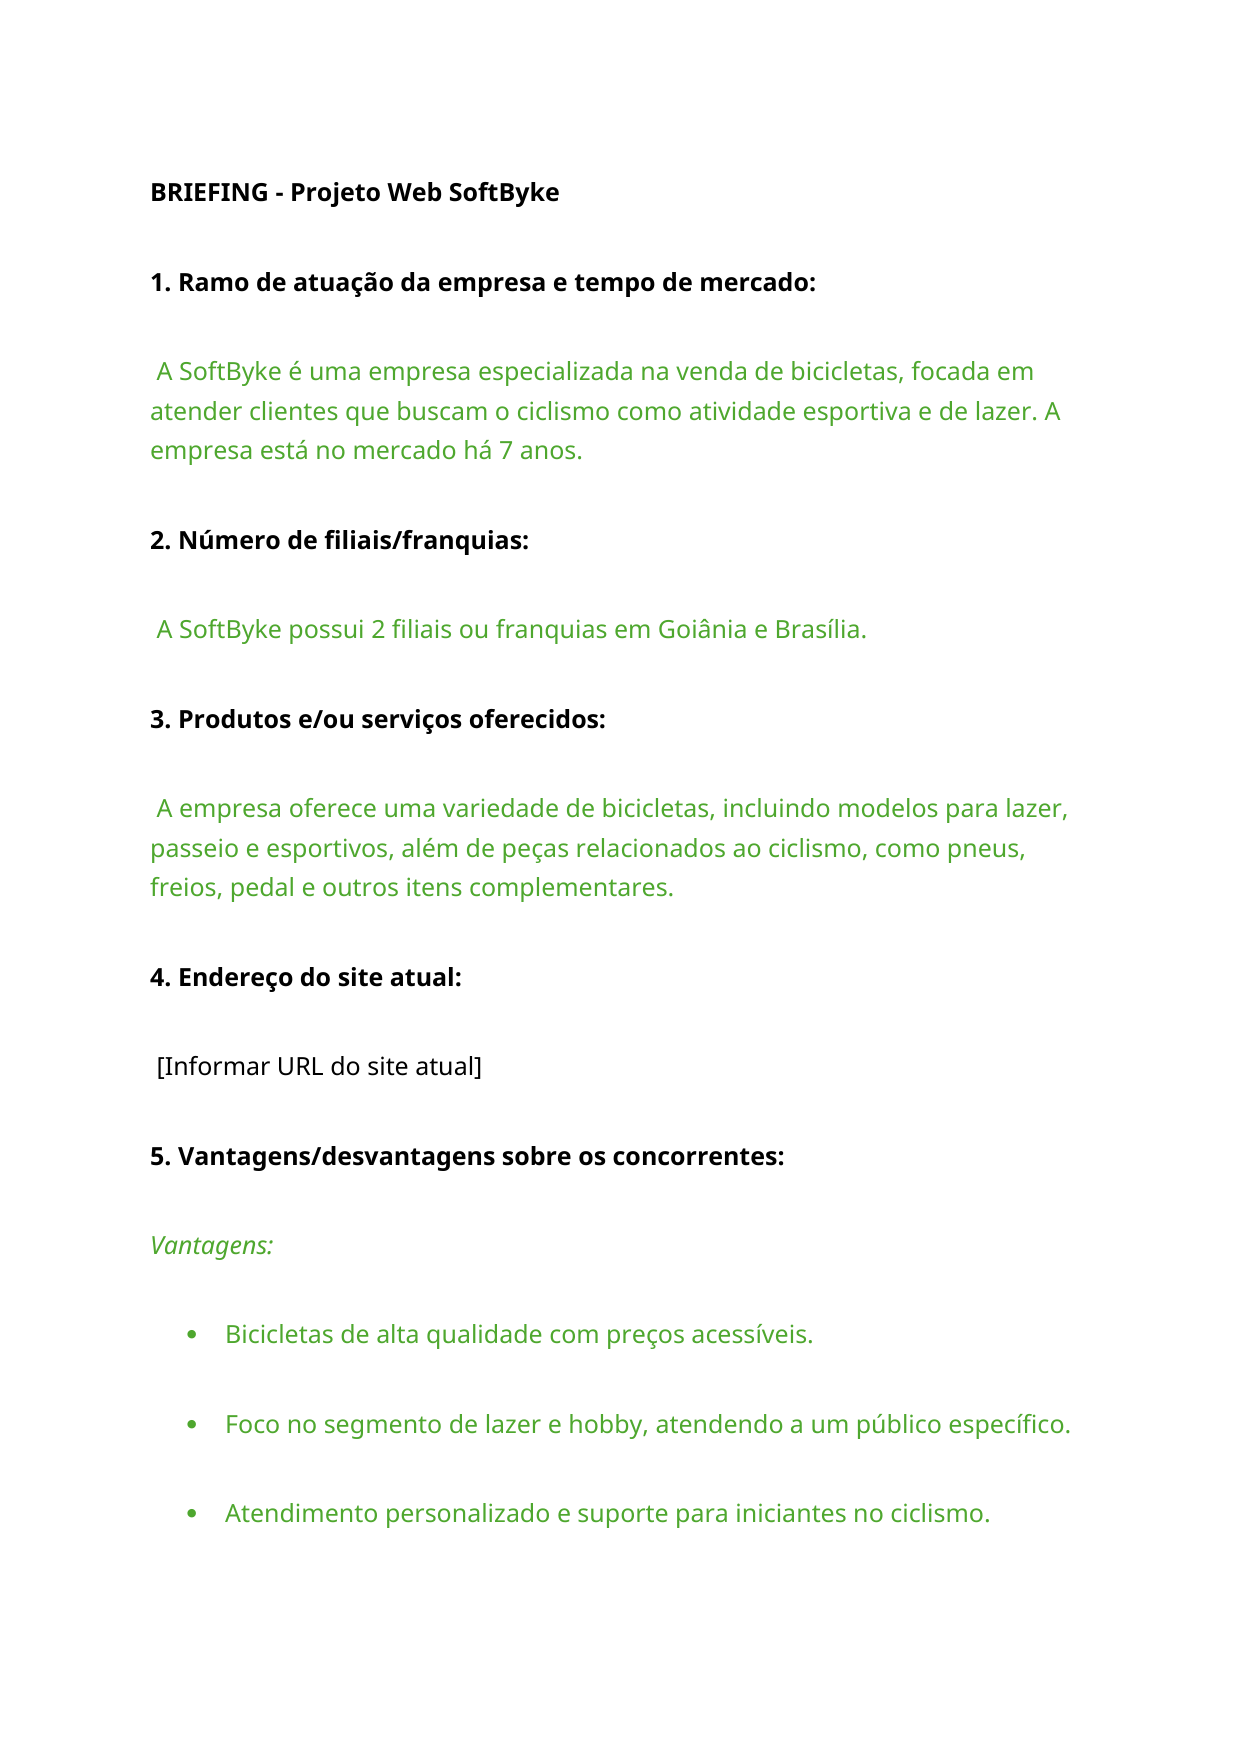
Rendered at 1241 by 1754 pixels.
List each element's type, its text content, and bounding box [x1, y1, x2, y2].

text A SoftByke possui 2 filiais ou franquias em Goiânia e Brasília. [150, 612, 1090, 646]
list Foco no segmento de lazer e hobby, atendendo a um público específico. [187, 1407, 1090, 1441]
list Atendimento personalizado e suporte para iniciantes no ciclismo. [187, 1496, 1090, 1530]
text 5. Vantagens/desvantagens sobre os concorrentes: [150, 1138, 1090, 1172]
text 3. Produtos e/ou serviços oferecidos: [150, 701, 1090, 735]
text Vantagens: [150, 1228, 1090, 1262]
text A empresa oferece uma variedade de bicicletas, incluindo modelos para lazer, passeio e esportivos, além de peças relacionados ao ciclismo, como pneus, freios, pedal e outros itens complementares. [150, 791, 1090, 904]
text 1. Ramo de atuação da empresa e tempo de mercado: [150, 264, 1090, 298]
text [Informar URL do site atual] [150, 1049, 1090, 1083]
text A SoftByke é uma empresa especializada na venda de bicicletas, focada em atender clientes que buscam o ciclismo como atividade esportiva e de lazer. A empresa está no mercado há 7 anos. [150, 354, 1090, 467]
list Bicicletas de alta qualidade com preços acessíveis. [187, 1317, 1090, 1351]
text BRIEFING - Projeto Web SoftByke [150, 175, 1090, 209]
text 2. Número de filiais/franquias: [150, 522, 1090, 556]
text 4. Endereço do site atual: [150, 959, 1090, 993]
